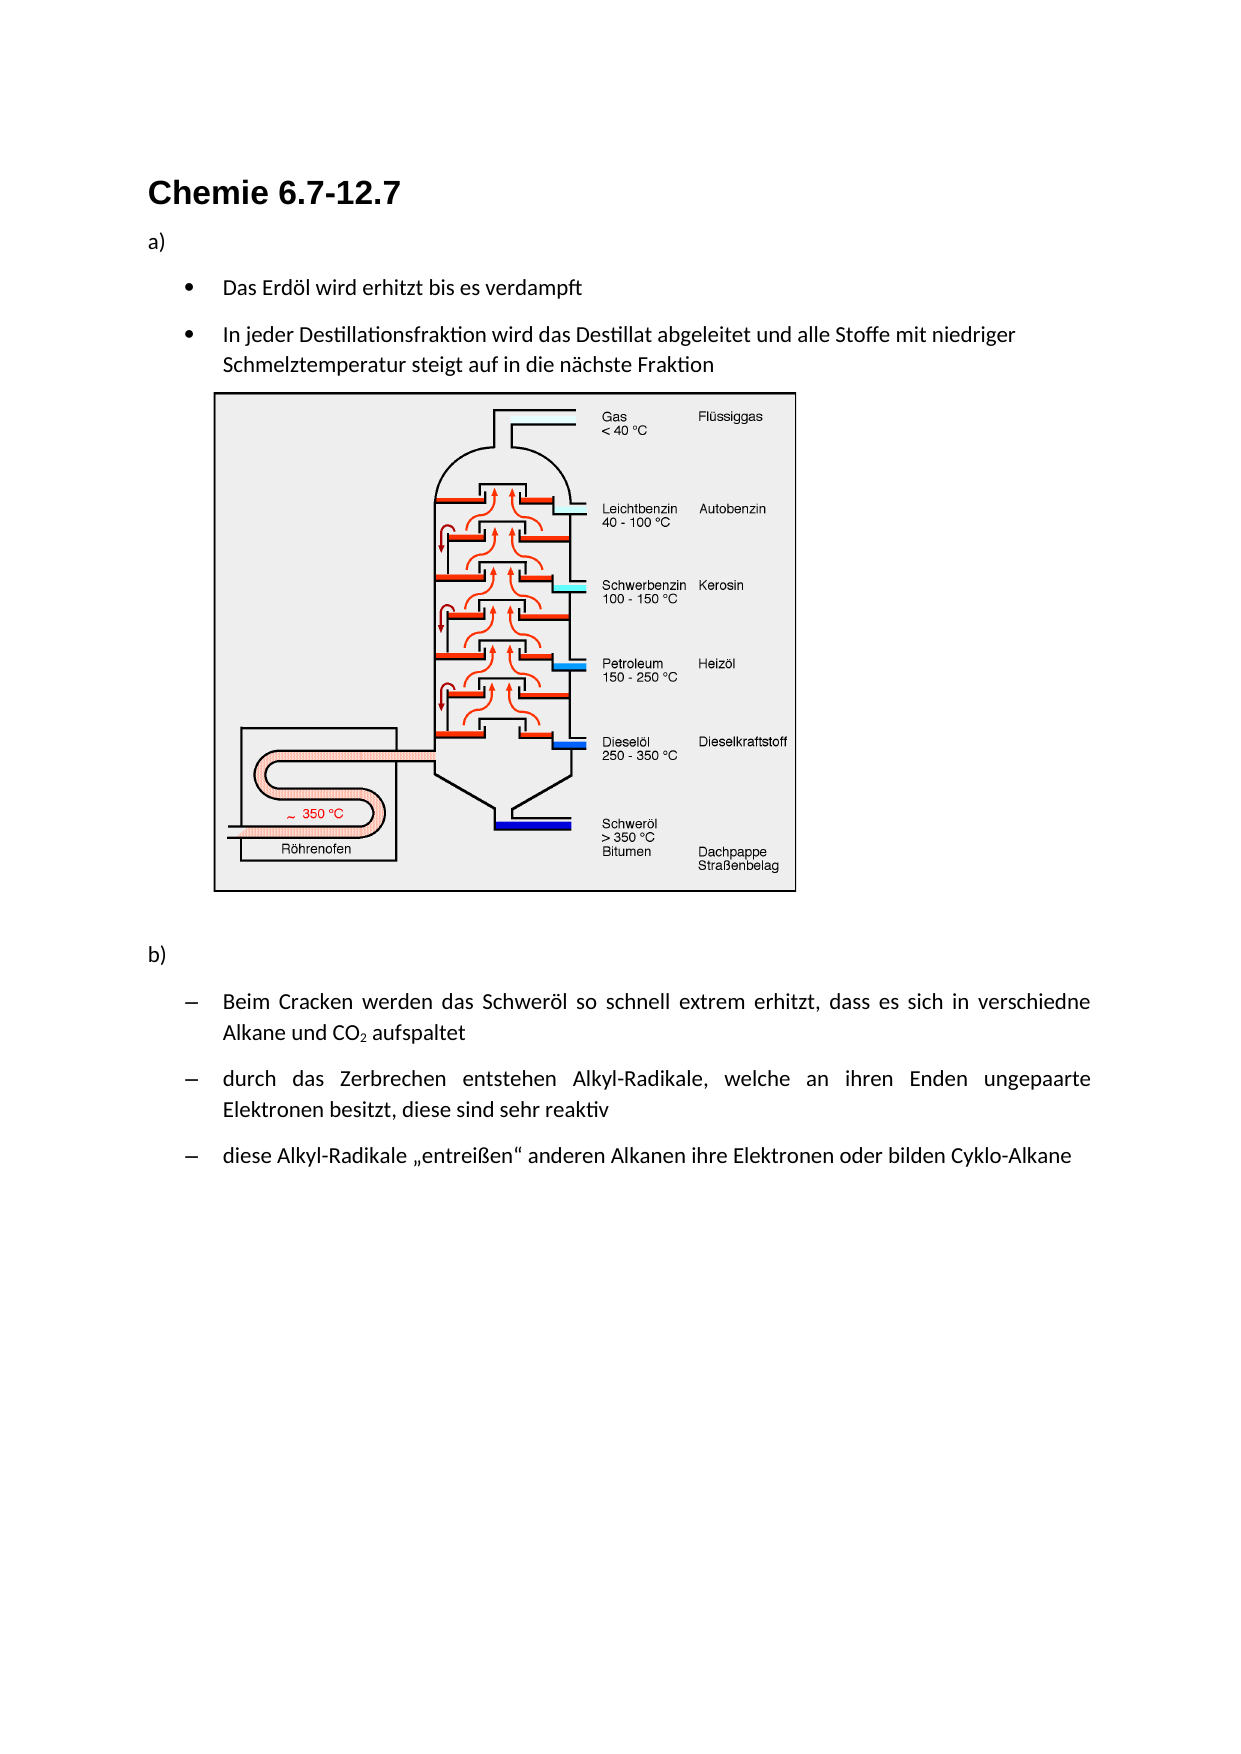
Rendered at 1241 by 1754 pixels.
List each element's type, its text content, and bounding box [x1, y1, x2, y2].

list diese Alkyl-Radikale „entreißen“ anderen Alkanen ihre Elektronen oder bilden Cyklo-Alkane [185, 1142, 1093, 1170]
picture [213, 392, 797, 892]
list Das Erdöl wird erhitzt bis es verdampft [185, 273, 1093, 302]
list In jeder Destillationsfraktion wird das Destillat abgeleitet und alle Stoffe mit niedriger Schmelztemperatur steigt auf in die nächste Fraktion [185, 320, 1093, 379]
text a) [148, 227, 1093, 255]
text b) [148, 941, 1093, 969]
list durch das Zerbrechen entstehen Alkyl-Radikale, welche an ihren Enden ungepaarte Elektronen besitzt, diese sind sehr reaktiv [185, 1064, 1093, 1123]
list Beim Cracken werden das Schweröl so schnell extrem erhitzt, dass es sich in verschiedne Alkane und CO2 aufspaltet [185, 987, 1093, 1046]
subtitle Chemie 6.7-12.7 [148, 173, 1093, 211]
